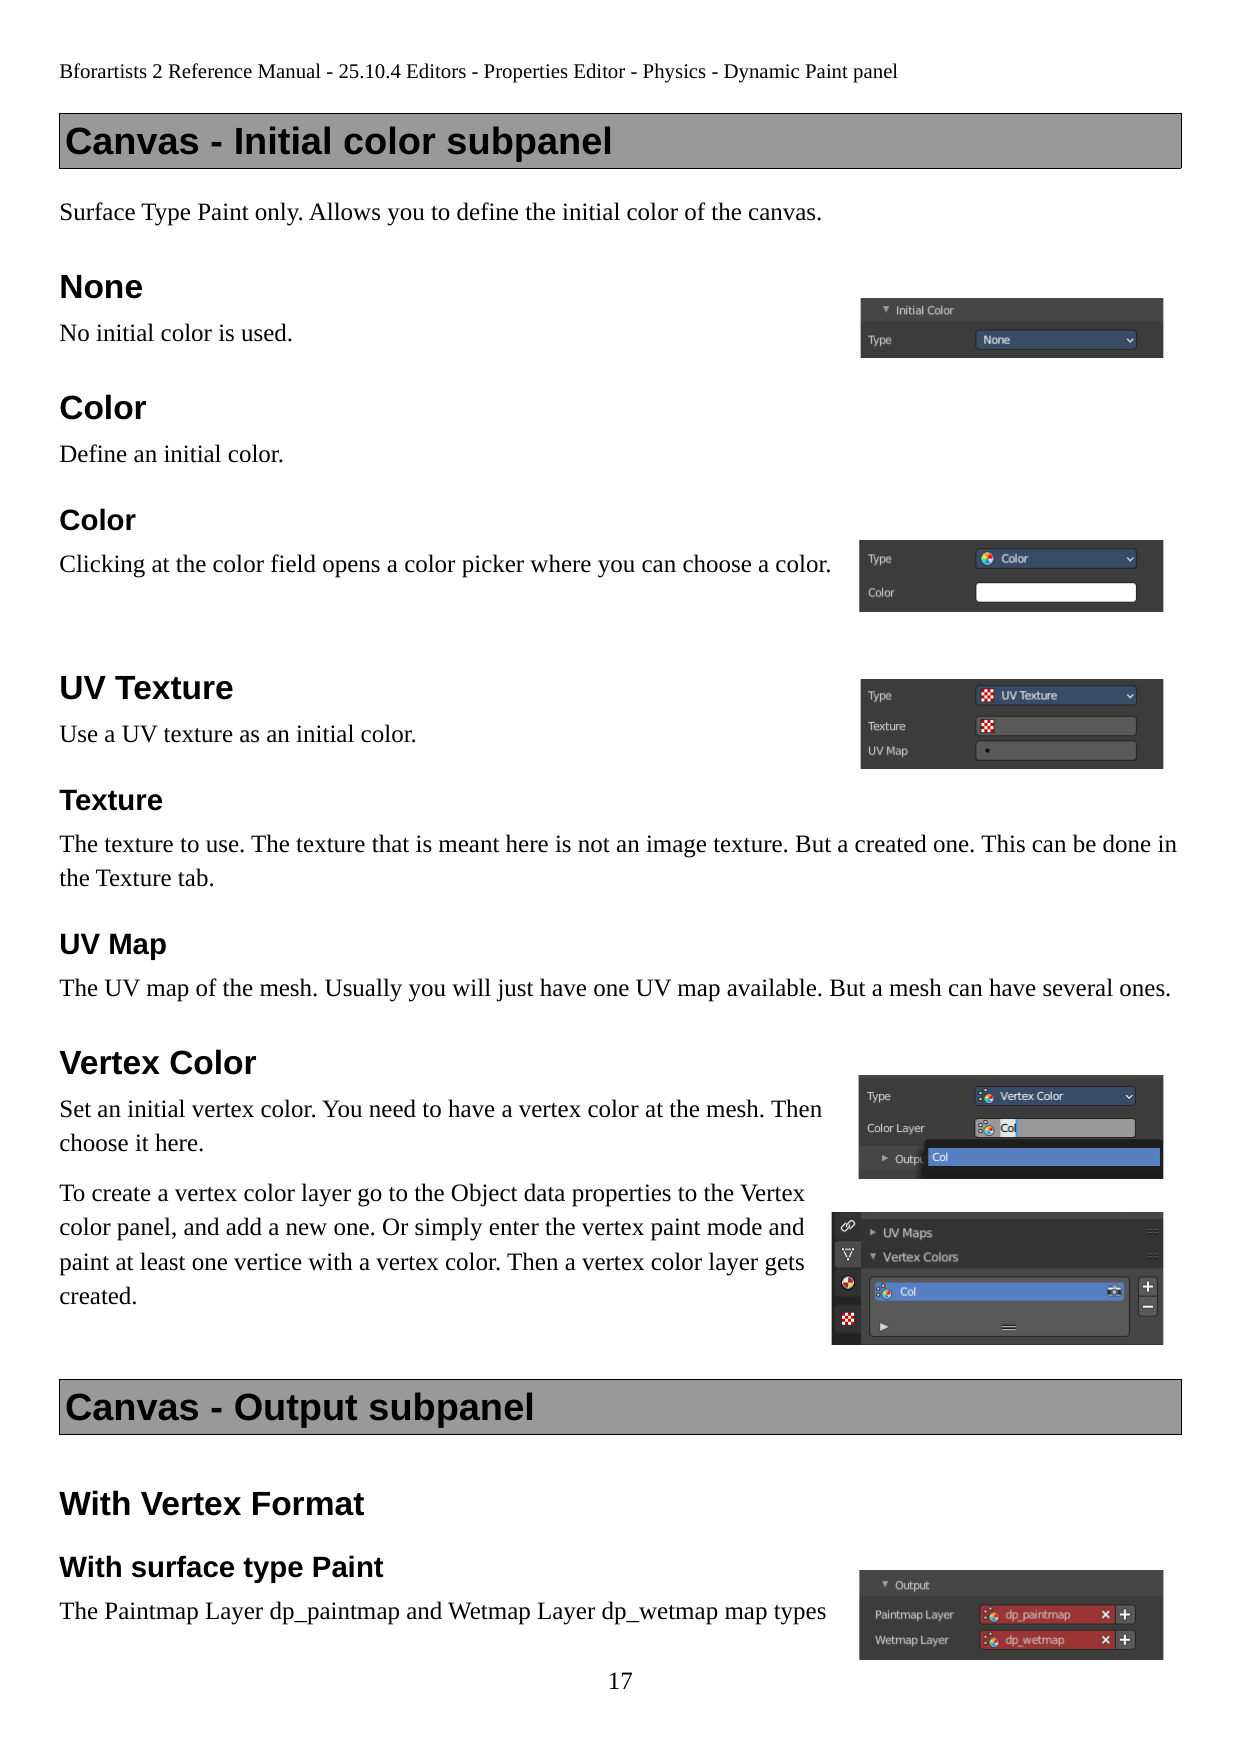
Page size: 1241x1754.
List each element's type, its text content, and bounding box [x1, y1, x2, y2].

subtitle None [59, 267, 1181, 305]
subtitle Color [59, 502, 1181, 536]
subtitle Vertex Color [59, 1043, 1181, 1082]
text Define an initial color. [59, 439, 1181, 467]
table_header Canvas - Initial color subpanel [60, 114, 1181, 168]
picture [860, 298, 1164, 358]
picture [858, 1075, 1164, 1179]
subtitle Texture [59, 782, 1181, 816]
subtitle With surface type Paint [59, 1550, 1181, 1583]
text The texture to use. The texture that is meant here is not an image texture. But a created one. This can be done in the Texture tab. [59, 829, 1181, 892]
picture [859, 1570, 1164, 1660]
subtitle UV Texture [59, 668, 1181, 706]
text Set an initial vertex color. You need to have a vertex color at the mesh. Then choose it here. [59, 1094, 858, 1157]
text Use a UV texture as an initial color. [59, 719, 860, 747]
text To create a vertex color layer go to the Object data properties to the Vertex color panel, and add a new one. Or simply enter the vertex paint mode and paint at least one vertice with a vertex color. Then a vertex color layer gets created. [59, 1178, 1181, 1310]
subtitle Color [59, 388, 1181, 426]
text Clicking at the color field opens a color picker where you can choose a color. [59, 549, 859, 577]
picture [859, 540, 1164, 612]
subtitle UV Map [59, 927, 1181, 961]
subtitle With Vertex Format [59, 1484, 1181, 1523]
text Surface Type Paint only. Allows you to define the initial color of the canvas. [59, 197, 1181, 225]
text No initial color is used. [59, 318, 860, 346]
text The Paintmap Layer dp_paintmap and Wetmap Layer dp_wetmap map types [59, 1596, 859, 1625]
table_header Canvas - Output subpanel [60, 1380, 1181, 1434]
picture [860, 679, 1164, 769]
text The UV map of the mesh. Usually you will just have one UV map available. But a mesh can have several ones. [59, 973, 1181, 1002]
picture [831, 1212, 1164, 1345]
